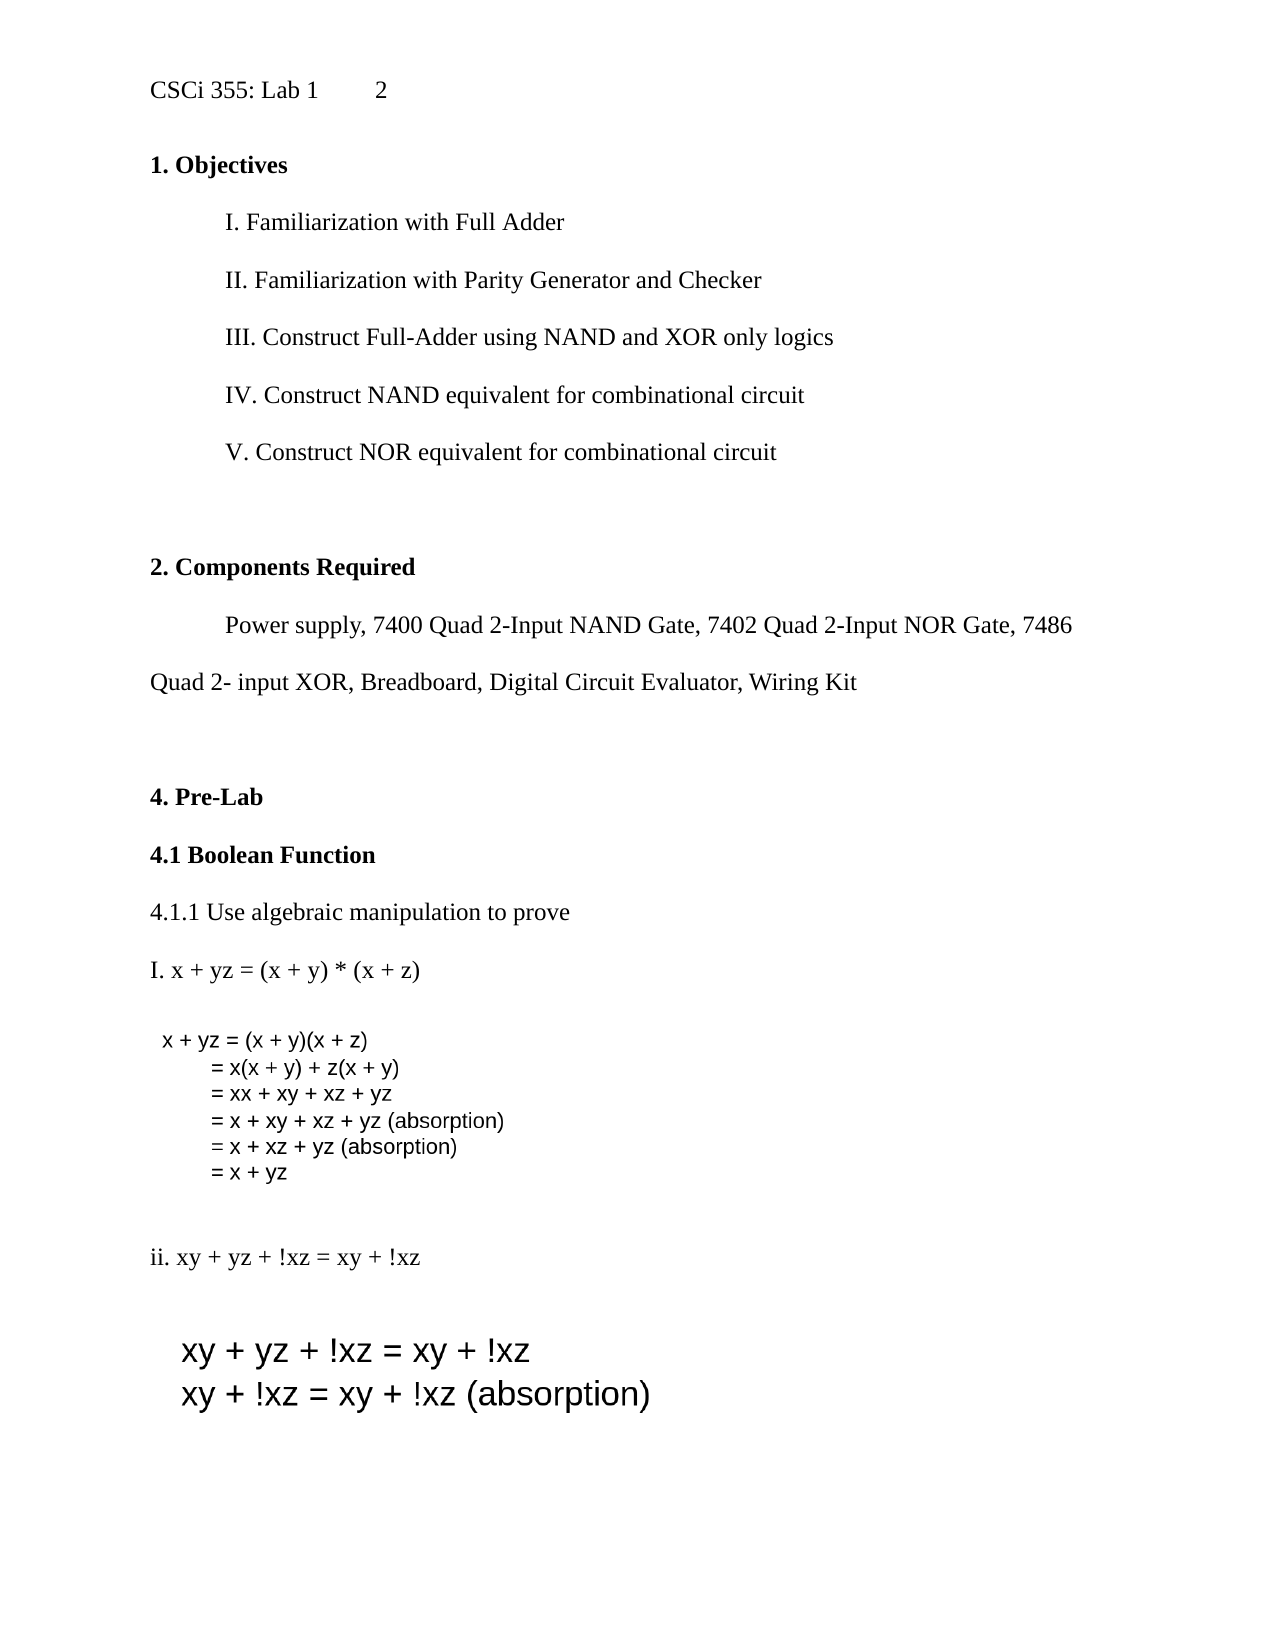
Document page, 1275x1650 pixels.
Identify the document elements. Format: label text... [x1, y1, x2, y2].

text III. Construct Full-Adder using NAND and XOR only logics [225, 322, 1125, 351]
subtitle 4. Pre-Lab [150, 782, 1125, 811]
text Power supply, 7400 Quad 2-Input NAND Gate, 7402 Quad 2-Input NOR Gate, 7486 Quad 2- input XOR, Breadboard, Digital Circuit Evaluator, Wiring Kit [150, 610, 1125, 696]
subtitle 1. Objectives [150, 150, 1125, 179]
text IV. Construct NAND equivalent for combinational circuit [225, 380, 1125, 409]
text 4.1.1 Use algebraic manipulation to prove [150, 897, 1125, 926]
text V. Construct NOR equivalent for combinational circuit [225, 437, 1125, 466]
text I. x + yz = (x + y) * (x + z) [150, 955, 1125, 984]
subtitle 2. Components Required [150, 552, 1125, 581]
text I. Familiarization with Full Adder [225, 207, 1125, 236]
text ii. xy + yz + !xz = xy + !xz [150, 1242, 1125, 1271]
subtitle 4.1 Boolean Function [150, 840, 1125, 869]
picture [146, 1284, 750, 1457]
text II. Familiarization with Parity Generator and Checker [225, 265, 1125, 294]
picture [140, 996, 560, 1216]
